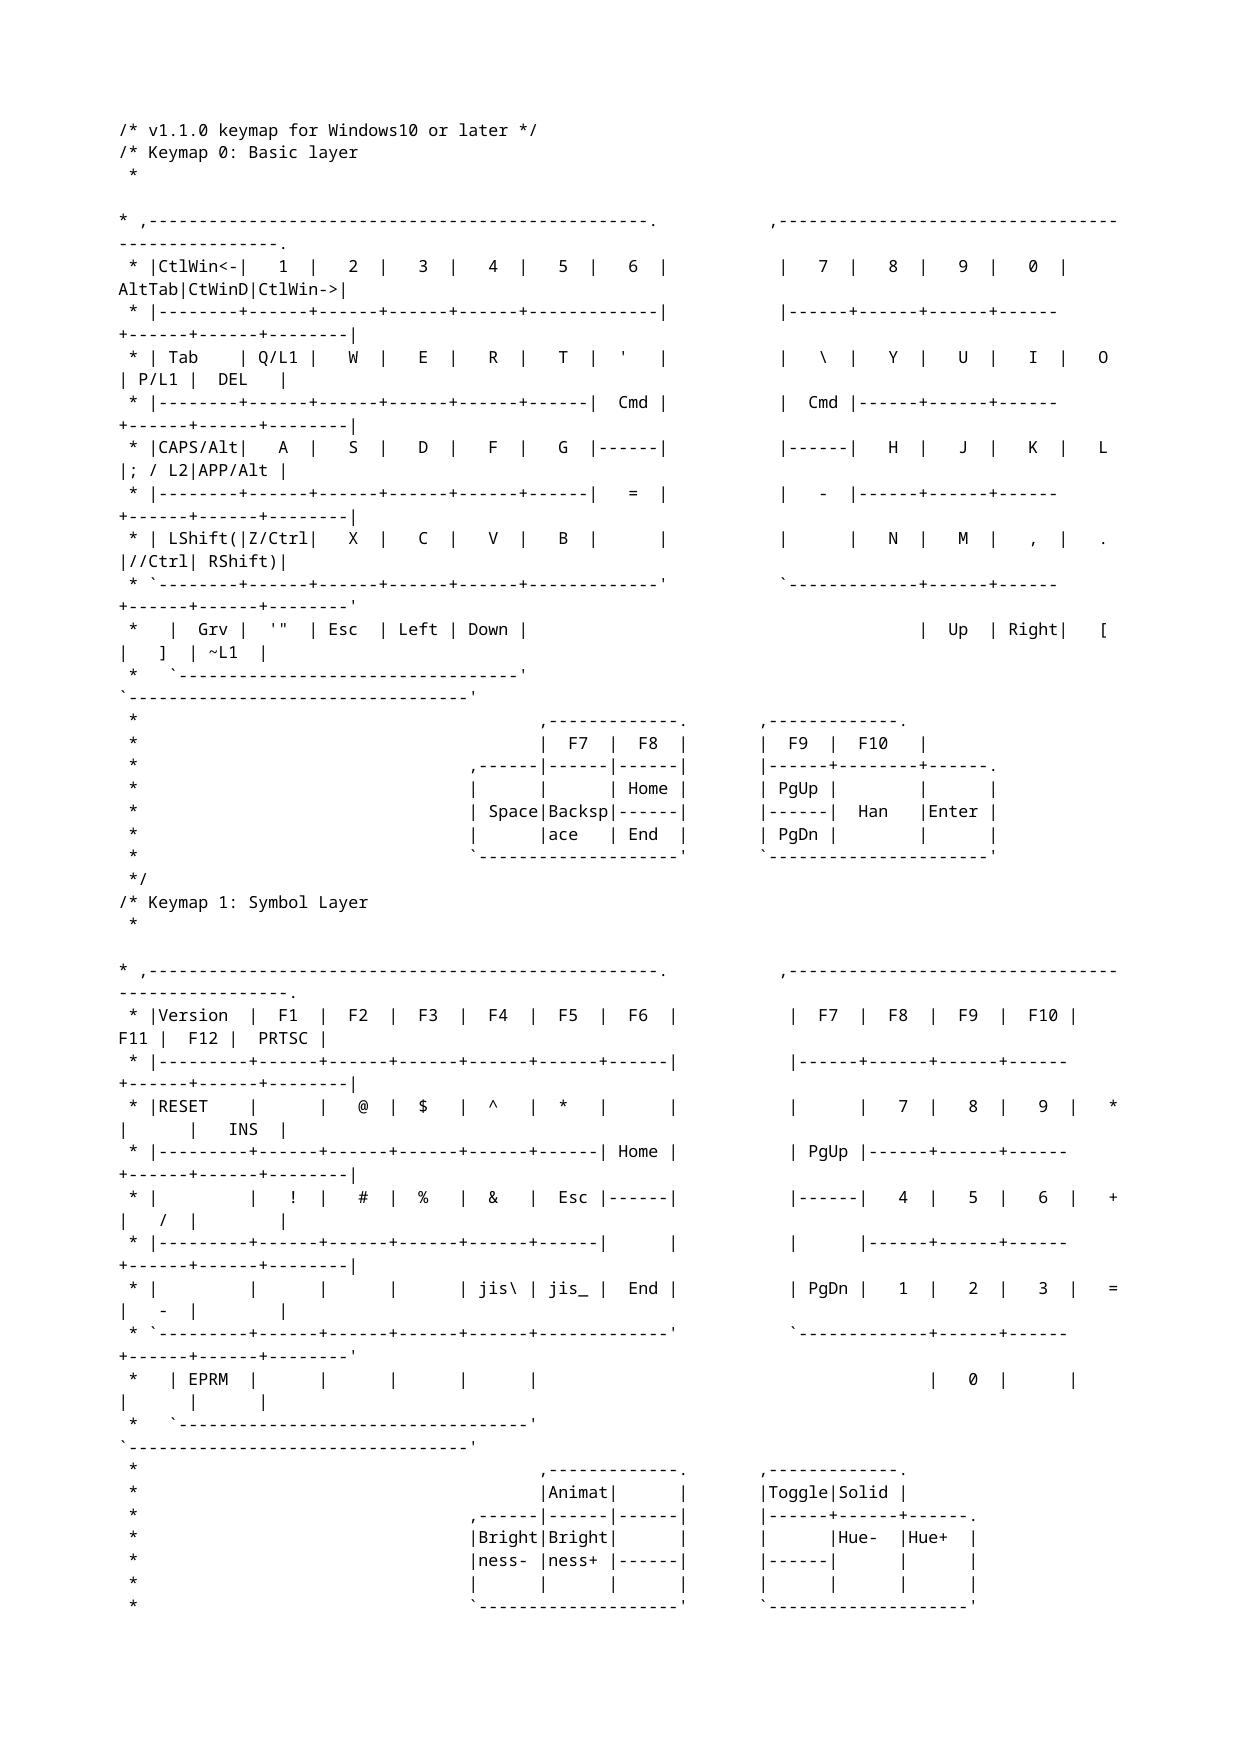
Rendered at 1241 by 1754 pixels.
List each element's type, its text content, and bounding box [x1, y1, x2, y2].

text * `----------------------------------' `----------------------------------' [118, 663, 1122, 708]
text * `--------------------' `--------------------' [118, 1594, 1122, 1617]
text * | Space|Backsp|------| |------| Han |Enter | [118, 799, 1122, 822]
text * | | | | | | | | [118, 1571, 1122, 1594]
text * | F7 | F8 | | F9 | F10 | [118, 731, 1122, 754]
text */ [118, 867, 1122, 890]
text * | | | | | jis\ | jis_ | End | | PgDn | 1 | 2 | 3 | = | - | | [118, 1276, 1122, 1322]
text * |--------+------+------+------+------+------| Cmd | | Cmd |------+------+------+------+------+--------| [118, 391, 1122, 436]
text * |Bright|Bright| | | |Hue- |Hue+ | [118, 1526, 1122, 1549]
text * | Grv | '" | Esc | Left | Down | | Up | Right| [ | ] | ~L1 | [118, 618, 1122, 663]
text * |CtlWin<-| 1 | 2 | 3 | 4 | 5 | 6 | | 7 | 8 | 9 | 0 |AltTab|CtWinD|CtlWin->| [118, 254, 1122, 300]
text * ,---------------------------------------------------. ,--------------------------------------------------. [118, 936, 1122, 1004]
text /* Keymap 0: Basic layer [118, 141, 1122, 163]
text * `-----------------------------------' `----------------------------------' [118, 1412, 1122, 1458]
text * ,-------------. ,-------------. [118, 1458, 1122, 1481]
text * |RESET | | @ | $ | ^ | * | | | | 7 | 8 | 9 | * | | INS | [118, 1094, 1122, 1140]
text * |Version | F1 | F2 | F3 | F4 | F5 | F6 | | F7 | F8 | F9 | F10 | F11 | F12 | PRTSC | [118, 1004, 1122, 1049]
text * |CAPS/Alt| A | S | D | F | G |------| |------| H | J | K | L |; / L2|APP/Alt | [118, 436, 1122, 481]
text * [118, 163, 1122, 186]
text * [118, 913, 1122, 936]
text * |---------+------+------+------+------+------| | | |------+------+------+------+------+--------| [118, 1231, 1122, 1276]
text * `---------+------+------+------+------+-------------' `-------------+------+------+------+------+--------' [118, 1322, 1122, 1367]
text * | | ! | # | % | & | Esc |------| |------| 4 | 5 | 6 | + | / | | [118, 1185, 1122, 1231]
text * |---------+------+------+------+------+------+------| |------+------+------+------+------+------+--------| [118, 1049, 1122, 1094]
text * ,--------------------------------------------------. ,--------------------------------------------------. [118, 186, 1122, 254]
text /* v1.1.0 keymap for Windows10 or later */ [118, 118, 1122, 141]
text * | | | Home | | PgUp | | | [118, 777, 1122, 799]
text * |---------+------+------+------+------+------| Home | | PgUp |------+------+------+------+------+--------| [118, 1140, 1122, 1185]
text * | |ace | End | | PgDn | | | [118, 822, 1122, 845]
text * | EPRM | | | | | | 0 | | | | | [118, 1367, 1122, 1412]
text /* Keymap 1: Symbol Layer [118, 890, 1122, 913]
text * | LShift(|Z/Ctrl| X | C | V | B | | | | N | M | , | . |//Ctrl| RShift)| [118, 527, 1122, 572]
text * |Animat| | |Toggle|Solid | [118, 1481, 1122, 1503]
text * `--------------------' `----------------------' [118, 845, 1122, 867]
text * `--------+------+------+------+------+-------------' `-------------+------+------+------+------+--------' [118, 572, 1122, 618]
text * ,------|------|------| |------+--------+------. [118, 754, 1122, 777]
text * |--------+------+------+------+------+-------------| |------+------+------+------+------+------+--------| [118, 300, 1122, 345]
text * ,------|------|------| |------+------+------. [118, 1503, 1122, 1526]
text * |ness- |ness+ |------| |------| | | [118, 1549, 1122, 1571]
text * |--------+------+------+------+------+------| = | | - |------+------+------+------+------+--------| [118, 481, 1122, 527]
text * ,-------------. ,-------------. [118, 708, 1122, 731]
text * | Tab | Q/L1 | W | E | R | T | ' | | \ | Y | U | I | O | P/L1 | DEL | [118, 345, 1122, 391]
